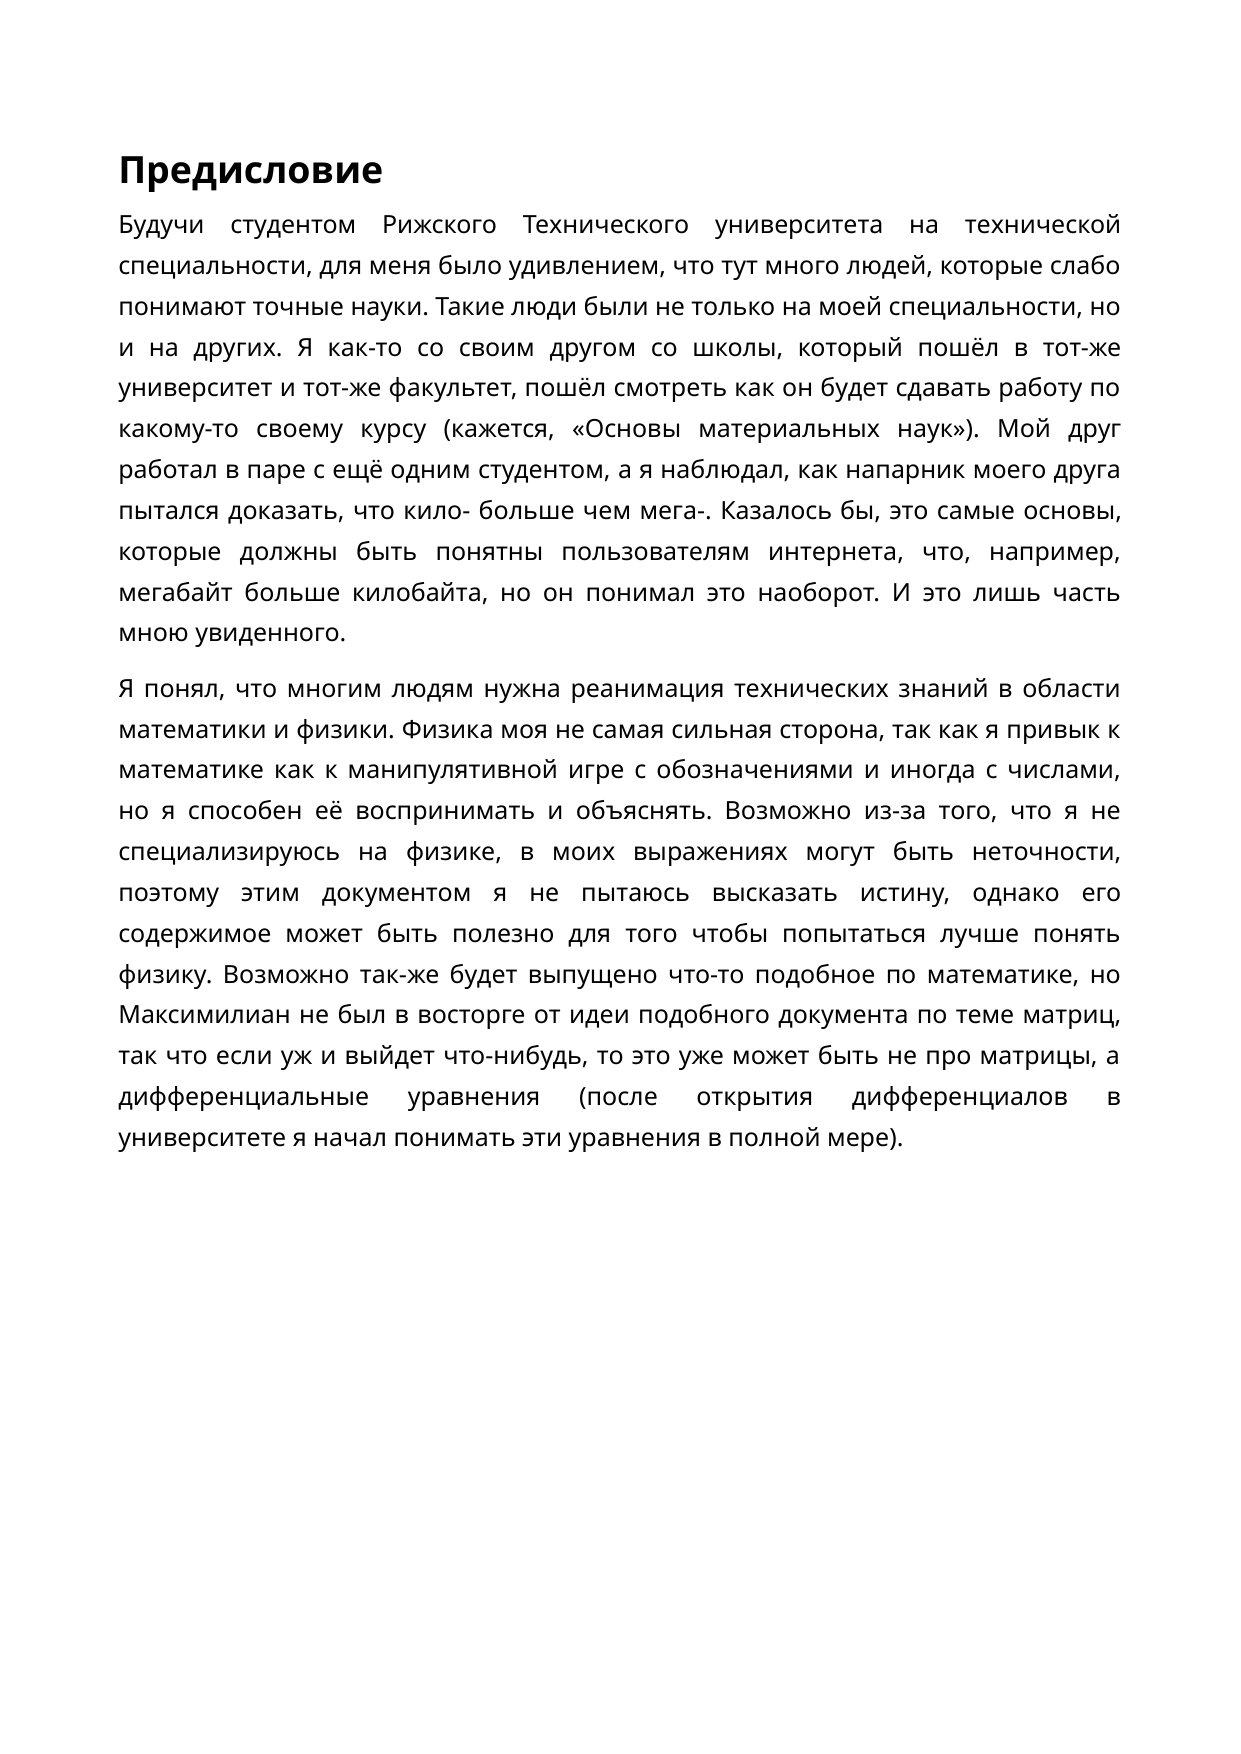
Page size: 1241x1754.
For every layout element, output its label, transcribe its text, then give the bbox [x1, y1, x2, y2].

text Будучи студентом Рижского Технического университета на технической специальности, для меня было удивлением, что тут много людей, которые слабо понимают точные науки. Такие люди были не только на моей специальности, но и на других. Я как-то со своим другом со школы, который пошёл в тот-же университет и тот-же факультет, пошёл смотреть как он будет сдавать работу по какому-то своему курсу (кажется, «Основы материальных наук»). Мой друг работал в паре с ещё одним студентом, а я наблюдал, как напарник моего друга пытался доказать, что кило- больше чем мега-. Казалось бы, это самые основы, которые должны быть понятны пользователям интернета, что, например, мегабайт больше килобайта, но он понимал это наоборот. И это лишь часть мною увиденного. [118, 207, 1122, 649]
subtitle Предисловие [118, 143, 1122, 194]
text Я понял, что многим людям нужна реанимация технических знаний в области математики и физики. Физика моя не самая сильная сторона, так как я привык к математике как к манипулятивной игре с обозначениями и иногда с числами, но я способен её воспринимать и объяснять. Возможно из-за того, что я не специализируюсь на физике, в моих выражениях могут быть неточности, поэтому этим документом я не пытаюсь высказать истину, однако его содержимое может быть полезно для того чтобы попытаться лучше понять физику. Возможно так-же будет выпущено что-то подобное по математике, но Максимилиан не был в восторге от идеи подобного документа по теме матриц, так что если уж и выйдет что-нибудь, то это уже может быть не про матрицы, а дифференциальные уравнения (после открытия дифференциалов в университете я начал понимать эти уравнения в полной мере). [118, 670, 1122, 1154]
